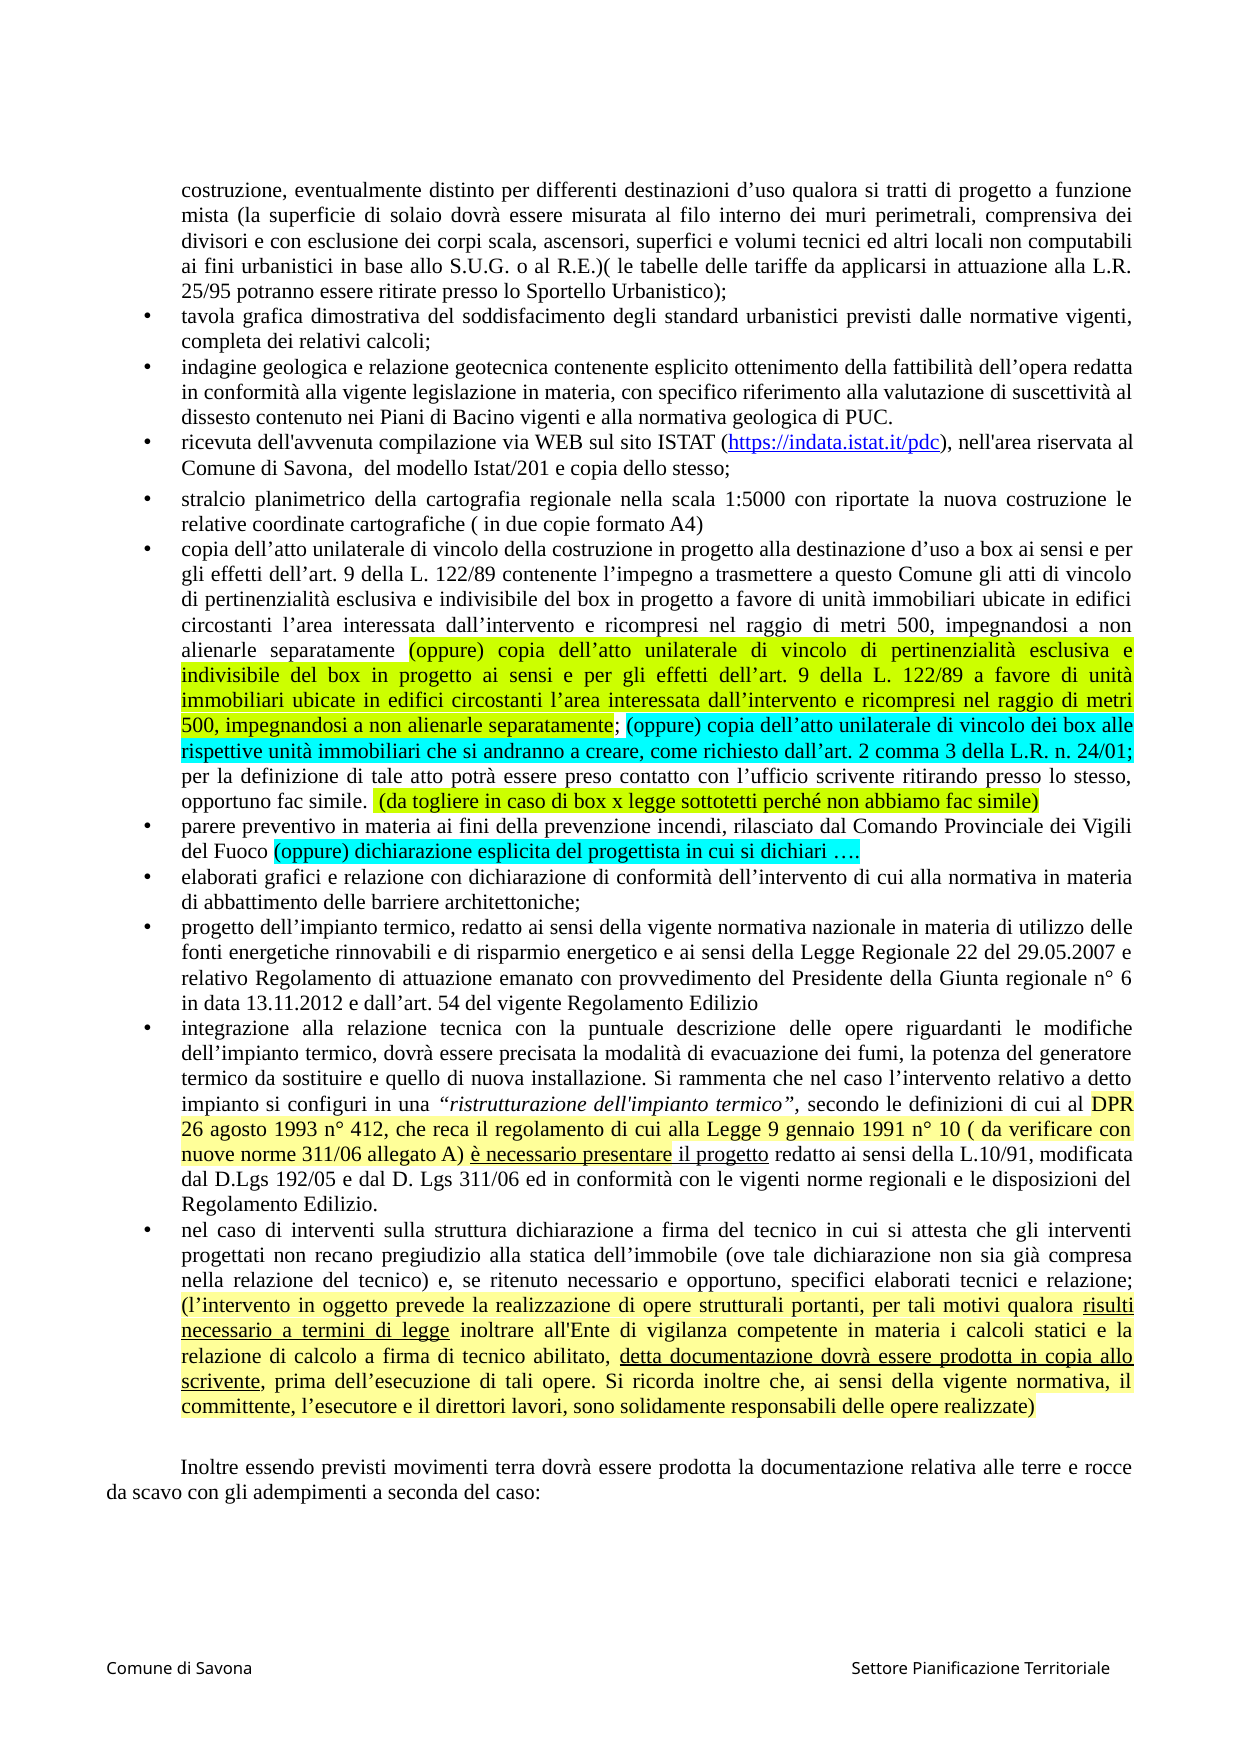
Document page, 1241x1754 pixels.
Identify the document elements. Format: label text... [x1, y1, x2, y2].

list nel caso di interventi sulla struttura dichiarazione a firma del tecnico in cui si attesta che gli interventi progettati non recano pregiudizio alla statica dell’immobile (ove tale dichiarazione non sia già compresa nella relazione del tecnico) e, se ritenuto necessario e opportuno, specifici elaborati tecnici e relazione; (l’intervento in oggetto prevede la realizzazione di opere strutturali portanti, per tali motivi qualora risulti necessario a termini di legge inoltrare all'Ente di vigilanza competente in materia i calcoli statici e la relazione di calcolo a firma di tecnico abilitato, detta documentazione dovrà essere prodotta in copia allo scrivente, prima dell’esecuzione di tali opere. Si ricorda inoltre che, ai sensi della vigente normativa, il committente, l’esecutore e il direttori lavori, sono solidamente responsabili delle opere realizzate) [144, 1217, 1134, 1418]
list elaborati grafici e relazione con dichiarazione di conformità dell’intervento di cui alla normativa in materia di abbattimento delle barriere architettoniche; [144, 864, 1134, 914]
list ricevuta dell'avvenuta compilazione via WEB sul sito ISTAT (https://indata.istat.it/pdc), nell'area riservata al Comune di Savona, del modello Istat/201 e copia dello stesso; [144, 429, 1134, 480]
list costruzione, eventualmente distinto per differenti destinazioni d’uso qualora si tratti di progetto a funzione mista (la superficie di solaio dovrà essere misurata al filo interno dei muri perimetrali, comprensiva dei divisori e con esclusione dei corpi scala, ascensori, superfici e volumi tecnici ed altri locali non computabili ai fini urbanistici in base allo S.U.G. o al R.E.)( le tabelle delle tariffe da applicarsi in attuazione alla L.R. 25/95 potranno essere ritirate presso lo Sportello Urbanistico); [144, 177, 1134, 303]
list parere preventivo in materia ai fini della prevenzione incendi, rilasciato dal Comando Provinciale dei Vigili del Fuoco (oppure) dichiarazione esplicita del progettista in cui si dichiari …. [144, 813, 1134, 864]
list integrazione alla relazione tecnica con la puntuale descrizione delle opere riguardanti le modifiche dell’impianto termico, dovrà essere precisata la modalità di evacuazione dei fumi, la potenza del generatore termico da sostituire e quello di nuova installazione. Si rammenta che nel caso l’intervento relativo a detto impianto si configuri in una “ristrutturazione dell'impianto termico”, secondo le definizioni di cui al DPR 26 agosto 1993 n° 412, che reca il regolamento di cui alla Legge 9 gennaio 1991 n° 10 ( da verificare con nuove norme 311/06 allegato A) è necessario presentare il progetto redatto ai sensi della L.10/91, modificata dal D.Lgs 192/05 e dal D. Lgs 311/06 ed in conformità con le vigenti norme regionali e le disposizioni del Regolamento Edilizio. [144, 1015, 1134, 1217]
list stralcio planimetrico della cartografia regionale nella scala 1:5000 con riportate la nuova costruzione le relative coordinate cartografiche ( in due copie formato A4) [144, 486, 1134, 536]
list tavola grafica dimostrativa del soddisfacimento degli standard urbanistici previsti dalle normative vigenti, completa dei relativi calcoli; [144, 303, 1134, 354]
list copia dell’atto unilaterale di vincolo della costruzione in progetto alla destinazione d’uso a box ai sensi e per gli effetti dell’art. 9 della L. 122/89 contenente l’impegno a trasmettere a questo Comune gli atti di vincolo di pertinenzialità esclusiva e indivisibile del box in progetto a favore di unità immobiliari ubicate in edifici circostanti l’area interessata dall’intervento e ricompresi nel raggio di metri 500, impegnandosi a non alienarle separatamente (oppure) copia dell’atto unilaterale di vincolo di pertinenzialità esclusiva e indivisibile del box in progetto ai sensi e per gli effetti dell’art. 9 della L. 122/89 a favore di unità immobiliari ubicate in edifici circostanti l’area interessata dall’intervento e ricompresi nel raggio di metri 500, impegnandosi a non alienarle separatamente; (oppure) copia dell’atto unilaterale di vincolo dei box alle rispettive unità immobiliari che si andranno a creare, come richiesto dall’art. 2 comma 3 della L.R. n. 24/01; per la definizione di tale atto potrà essere preso contatto con l’ufficio scrivente ritirando presso lo stesso, opportuno fac simile. (da togliere in caso di box x legge sottotetti perché non abbiamo fac simile) [144, 536, 1134, 813]
list progetto dell’impianto termico, redatto ai sensi della vigente normativa nazionale in materia di utilizzo delle fonti energetiche rinnovabili e di risparmio energetico e ai sensi della Legge Regionale 22 del 29.05.2007 e relativo Regolamento di attuazione emanato con provvedimento del Presidente della Giunta regionale n° 6 in data 13.11.2012 e dall’art. 54 del vigente Regolamento Edilizio [144, 914, 1134, 1015]
list indagine geologica e relazione geotecnica contenente esplicito ottenimento della fattibilità dell’opera redatta in conformità alla vigente legislazione in materia, con specifico riferimento alla valutazione di suscettività al dissesto contenuto nei Piani di Bacino vigenti e alla normativa geologica di PUC. [144, 354, 1134, 429]
text Inoltre essendo previsti movimenti terra dovrà essere prodotta la documentazione relativa alle terre e rocce da scavo con gli adempimenti a seconda del caso: [106, 1454, 1134, 1504]
